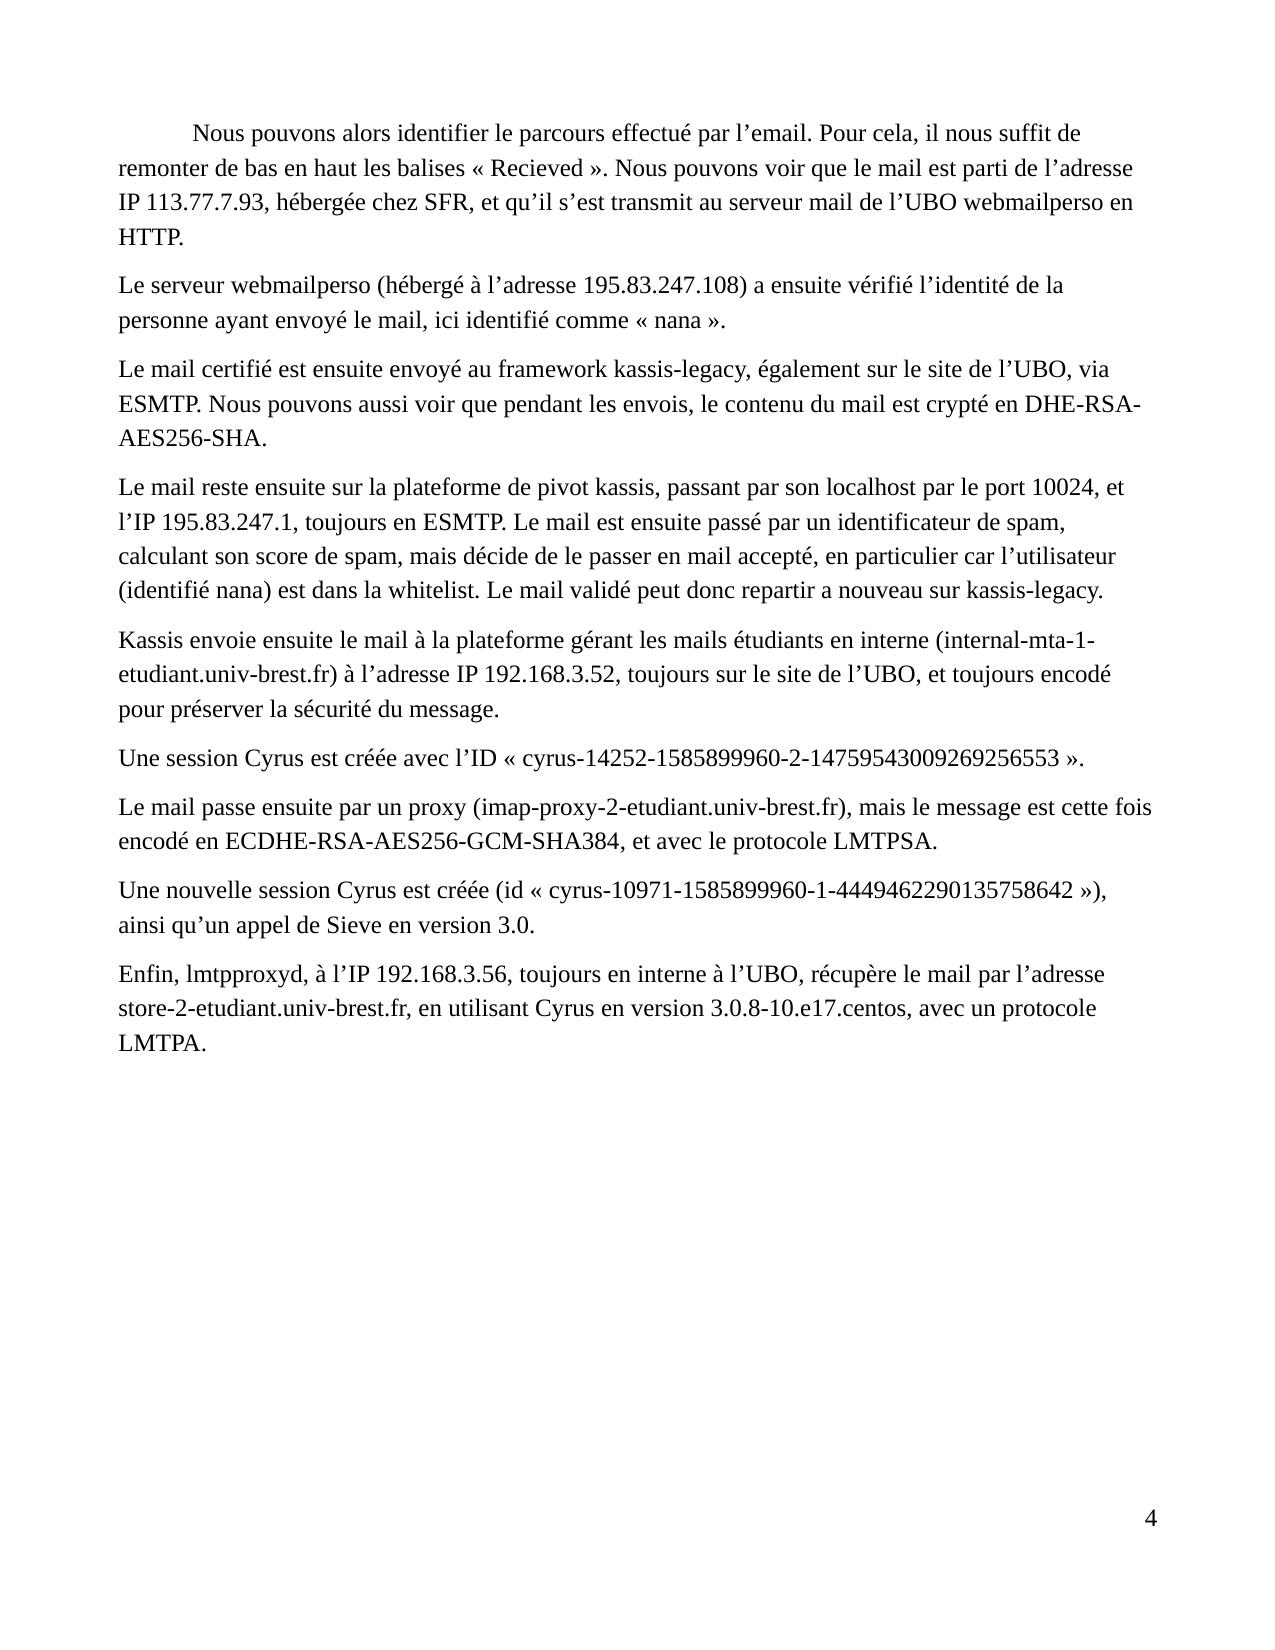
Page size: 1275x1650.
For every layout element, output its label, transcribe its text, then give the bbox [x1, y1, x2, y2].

text Le serveur webmailperso (hébergé à l’adresse 195.83.247.108) a ensuite vérifié l’identité de la personne ayant envoyé le mail, ici identifié comme « nana ». [118, 271, 1157, 334]
text Une session Cyrus est créée avec l’ID « cyrus-14252-1585899960-2-14759543009269256553 ». [118, 743, 1157, 771]
text Nous pouvons alors identifier le parcours effectué par l’email. Pour cela, il nous suffit de remonter de bas en haut les balises « Recieved ». Nous pouvons voir que le mail est parti de l’adresse IP 113.77.7.93, hébergée chez SFR, et qu’il s’est transmit au serveur mail de l’UBO webmailperso en HTTP. [118, 118, 1157, 250]
text Kassis envoie ensuite le mail à la plateforme gérant les mails étudiants en interne (internal-mta-1-etudiant.univ-brest.fr) à l’adresse IP 192.168.3.52, toujours sur le site de l’UBO, et toujours encodé pour préserver la sécurité du message. [118, 625, 1157, 722]
text Le mail reste ensuite sur la plateforme de pivot kassis, passant par son localhost par le port 10024, et l’IP 195.83.247.1, toujours en ESMTP. Le mail est ensuite passé par un identificateur de spam, calculant son score de spam, mais décide de le passer en mail accepté, en particulier car l’utilisateur (identifié nana) est dans la whitelist. Le mail validé peut donc repartir a nouveau sur kassis-legacy. [118, 472, 1157, 604]
text Le mail passe ensuite par un proxy (imap-proxy-2-etudiant.univ-brest.fr), mais le message est cette fois encodé en ECDHE-RSA-AES256-GCM-SHA384, et avec le protocole LMTPSA. [118, 792, 1157, 855]
text Enfin, lmtpproxyd, à l’IP 192.168.3.56, toujours en interne à l’UBO, récupère le mail par l’adresse store-2-etudiant.univ-brest.fr, en utilisant Cyrus en version 3.0.8-10.e17.centos, avec un protocole LMTPA. [118, 959, 1157, 1057]
text Une nouvelle session Cyrus est créée (id « cyrus-10971-1585899960-1-4449462290135758642 »), ainsi qu’un appel de Sieve en version 3.0. [118, 875, 1157, 938]
text Le mail certifié est ensuite envoyé au framework kassis-legacy, également sur le site de l’UBO, via ESMTP. Nous pouvons aussi voir que pendant les envois, le contenu du mail est crypté en DHE-RSA-AES256-SHA. [118, 354, 1157, 452]
